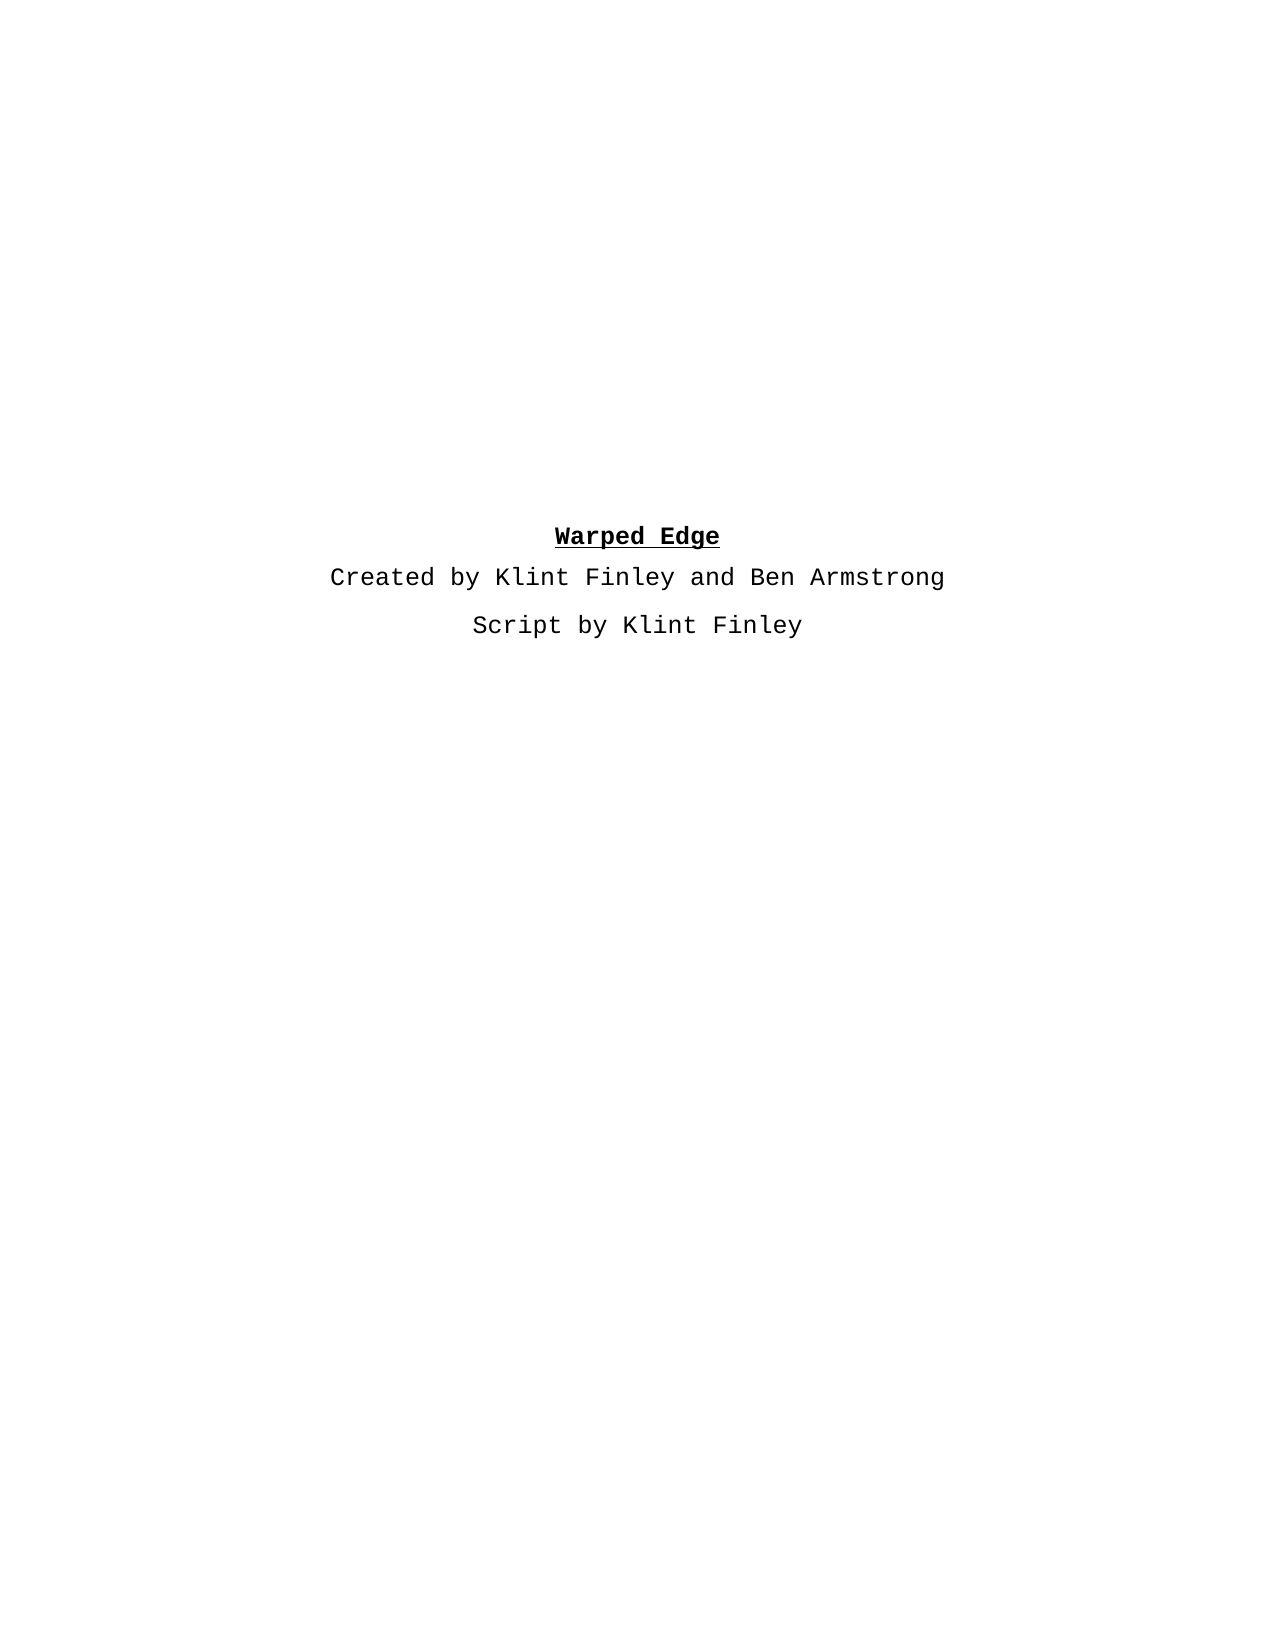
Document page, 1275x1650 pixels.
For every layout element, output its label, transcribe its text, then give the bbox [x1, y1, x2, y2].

subtitle Created by Klint Finley and Ben Armstrong [118, 564, 1157, 593]
subtitle Warped Edge [118, 523, 1157, 552]
subtitle Script by Klint Finley [118, 613, 1157, 641]
